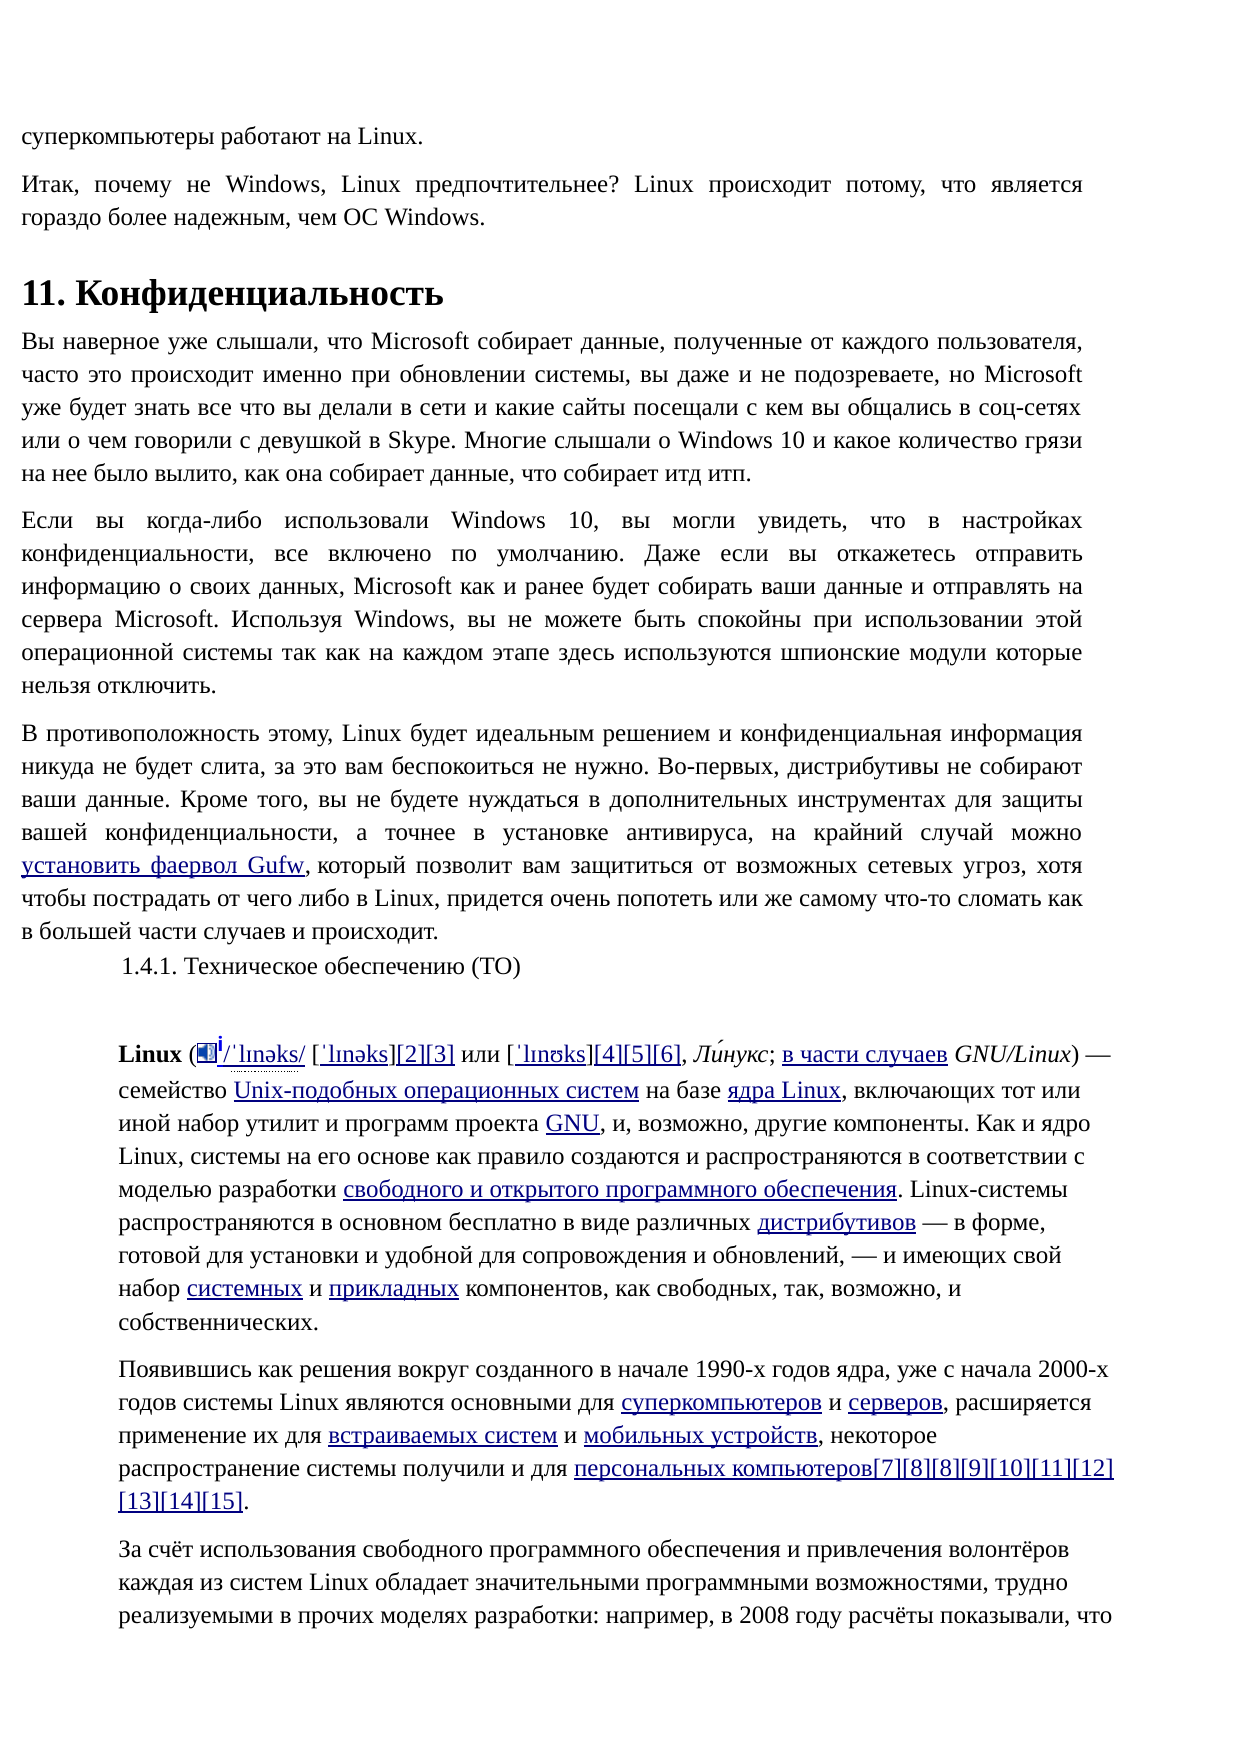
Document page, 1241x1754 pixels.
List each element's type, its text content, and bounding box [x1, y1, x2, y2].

table_header 1.4.1. Техническое обеспечению (ТО) [118, 948, 538, 983]
text За счёт использования свободного программного обеспечения и привлечения волонтёров каждая из систем Linux обладает значительными программными возможностями, трудно реализуемыми в прочих моделях разработки: например, в 2008 году расчёты показывали, что [118, 1534, 1122, 1629]
text Появившись как решения вокруг созданного в начале 1990-х годов ядра, уже с начала 2000-х годов системы Linux являются основными для суперкомпьютеров и серверов, расширяется применение их для встраиваемых систем и мобильных устройств, некоторое распространение системы получили и для персональных компьютеров[7][8][8][9][10][11][12][13][14][15]. [118, 1354, 1122, 1515]
table_header суперкомпьютеры работают на Linux. Итак, почему не Windows, Linux предпочтительнее? Linux происходит потому, что является гораздо более надежным, чем ОС Windows. 11. Конфиденциальность Вы наверное уже слышали, что Microsoft собирает данные, полученные от каждого пользователя, часто это происходит именно при обновлении системы, вы даже и не подозреваете, но Microsoft уже будет знать все что вы делали в сети и какие сайты посещали с кем вы общались в соц-сетях или о чем говорили с девушкой в Skype. Многие слышали о Windows 10 и какое количество грязи на нее было вылито, как она собирает данные, что собирает итд итп. Если вы когда-либо использовали Windows 10, вы могли увидеть, что в настройках конфиденциальности, все включено по умолчанию. Даже если вы откажетесь отправить информацию о своих данных, Microsoft как и ранее будет собирать ваши данные и отправлять на сервера Microsoft. Используя Windows, вы не можете быть спокойны при использовании этой операционной системы так как на каждом этапе здесь используются шпионские модули которые нельзя отключить. В противоположность этому, Linux будет идеальным решением и конфиденциальная информация никуда не будет слита, за это вам беспокоиться не нужно. Во-первых, дистрибутивы не собирают ваши данные. Кроме того, вы не будете нуждаться в дополнительных инструментах для защиты вашей конфиденциальности, а точнее в установке антивируса, на крайний случай можно установить фаервол Gufw, который позволит вам защититься от возможных сетевых угроз, хотя чтобы пострадать от чего либо в Linux, придется очень попотеть или же самому что-то сломать как в большей части случаев и происходит. [18, 118, 1087, 948]
picture [198, 1044, 215, 1061]
text Linux (i/ˈlɪnəks/ [ˈlɪnəks][2][3] или [ˈlɪnʊks][4][5][6], Ли́нукс; в части случаев GNU/Linux) — семейство Unix-подобных операционных систем на базе ядра Linux, включающих тот или иной набор утилит и программ проекта GNU, и, возможно, другие компоненты. Как и ядро Linux, системы на его основе как правило создаются и распространяются в соответствии с моделью разработки свободного и открытого программного обеспечения. Linux-системы распространяются в основном бесплатно в виде различных дистрибутивов — в форме, готовой для установки и удобной для сопровождения и обновлений, — и имеющих свой набор системных и прикладных компонентов, как свободных, так, возможно, и собственнических. [118, 1030, 1122, 1335]
